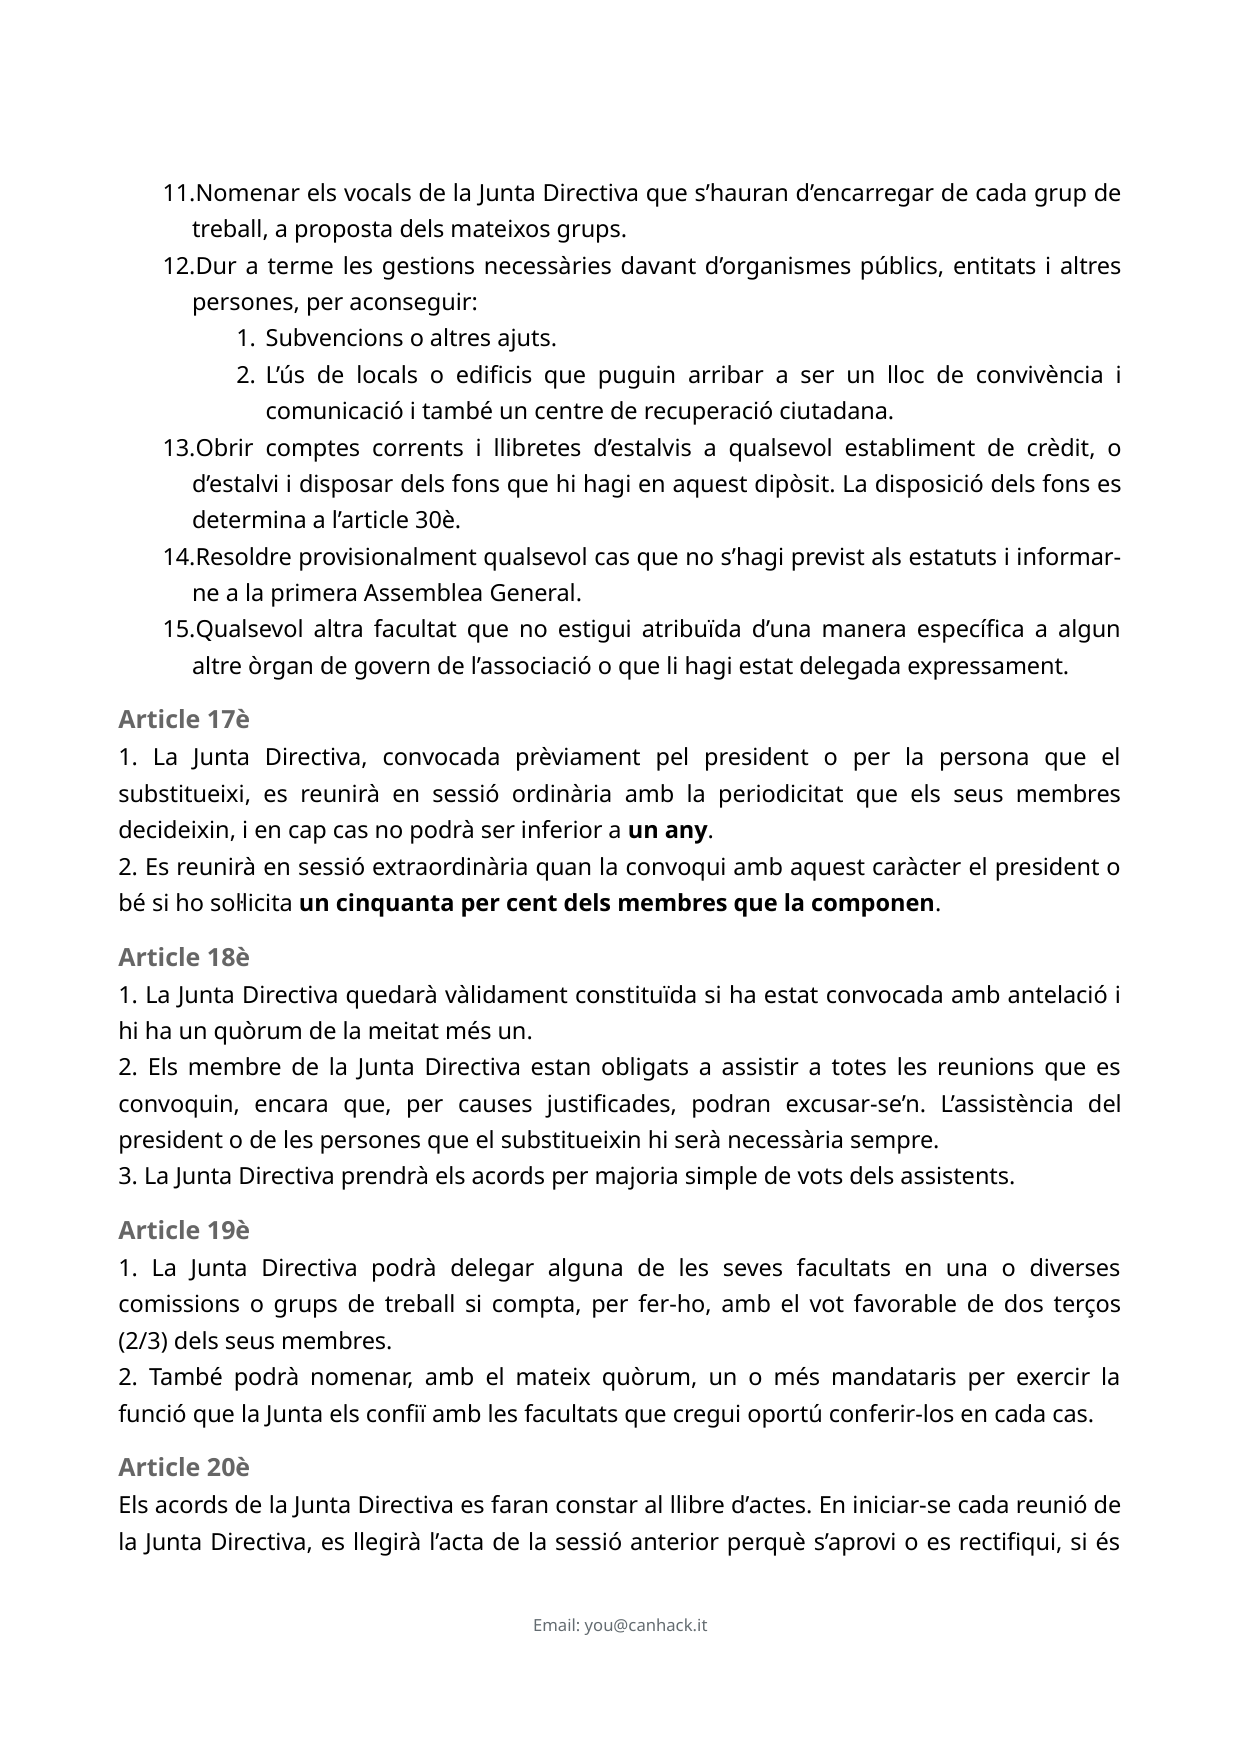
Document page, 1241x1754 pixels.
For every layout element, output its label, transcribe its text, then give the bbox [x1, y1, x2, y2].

list Nomenar els vocals de la Junta Directiva que s’hauran d’encarregar de cada grup de treball, a proposta dels mateixos grups. [162, 176, 1122, 245]
text 2. Es reunirà en sessió extraordinària quan la convoqui amb aquest caràcter el president o bé si ho sol·licita un cinquanta per cent dels membres que la componen. [118, 850, 1122, 918]
subtitle Article 20è [118, 1450, 1122, 1484]
subtitle Article 17è [118, 702, 1122, 736]
list Resoldre provisionalment qualsevol cas que no s’hagi previst als estatuts i informar-ne a la primera Assemblea General. [162, 540, 1122, 608]
subtitle Article 18è [118, 939, 1122, 973]
text Els acords de la Junta Directiva es faran constar al llibre d’actes. En iniciar-se cada reunió de la Junta Directiva, es llegirà l’acta de la sessió anterior perquè s’aprovi o es rectifiqui, si és [118, 1489, 1122, 1557]
list Obrir comptes corrents i llibretes d’estalvis a qualsevol establiment de crèdit, o d’estalvi i disposar dels fons que hi hagi en aquest dipòsit. La disposició dels fons es determina a l’article 30è. [162, 431, 1122, 536]
list Dur a terme les gestions necessàries davant d’organismes públics, entitats i altres persones, per aconseguir: [162, 249, 1122, 317]
text 1. La Junta Directiva quedarà vàlidament constituïda si ha estat convocada amb antelació i hi ha un quòrum de la meitat més un. [118, 978, 1122, 1046]
text 3. La Junta Directiva prendrà els acords per majoria simple de vots dels assistents. [118, 1160, 1122, 1192]
text 2. També podrà nomenar, amb el mateix quòrum, un o més mandataris per exercir la funció que la Junta els confiï amb les facultats que cregui oportú conferir-los en cada cas. [118, 1361, 1122, 1429]
list Subvencions o altres ajuts. [236, 322, 1122, 354]
subtitle Article 19è [118, 1213, 1122, 1247]
list L’ús de locals o edificis que puguin arribar a ser un lloc de convivència i comunicació i també un centre de recuperació ciutadana. [236, 358, 1122, 426]
list Qualsevol altra facultat que no estigui atribuïda d’una manera específica a algun altre òrgan de govern de l’associació o que li hagi estat delegada expressament. [162, 613, 1122, 681]
text 2. Els membre de la Junta Directiva estan obligats a assistir a totes les reunions que es convoquin, encara que, per causes justificades, podran excusar-se’n. L’assistència del president o de les persones que el substitueixin hi serà necessària sempre. [118, 1051, 1122, 1155]
text 1. La Junta Directiva, convocada prèviament pel president o per la persona que el substitueixi, es reunirà en sessió ordinària amb la periodicitat que els seus membres decideixin, i en cap cas no podrà ser inferior a un any. [118, 741, 1122, 845]
text 1. La Junta Directiva podrà delegar alguna de les seves facultats en una o diverses comissions o grups de treball si compta, per fer-ho, amb el vot favorable de dos terços (2/3) dels seus membres. [118, 1251, 1122, 1356]
